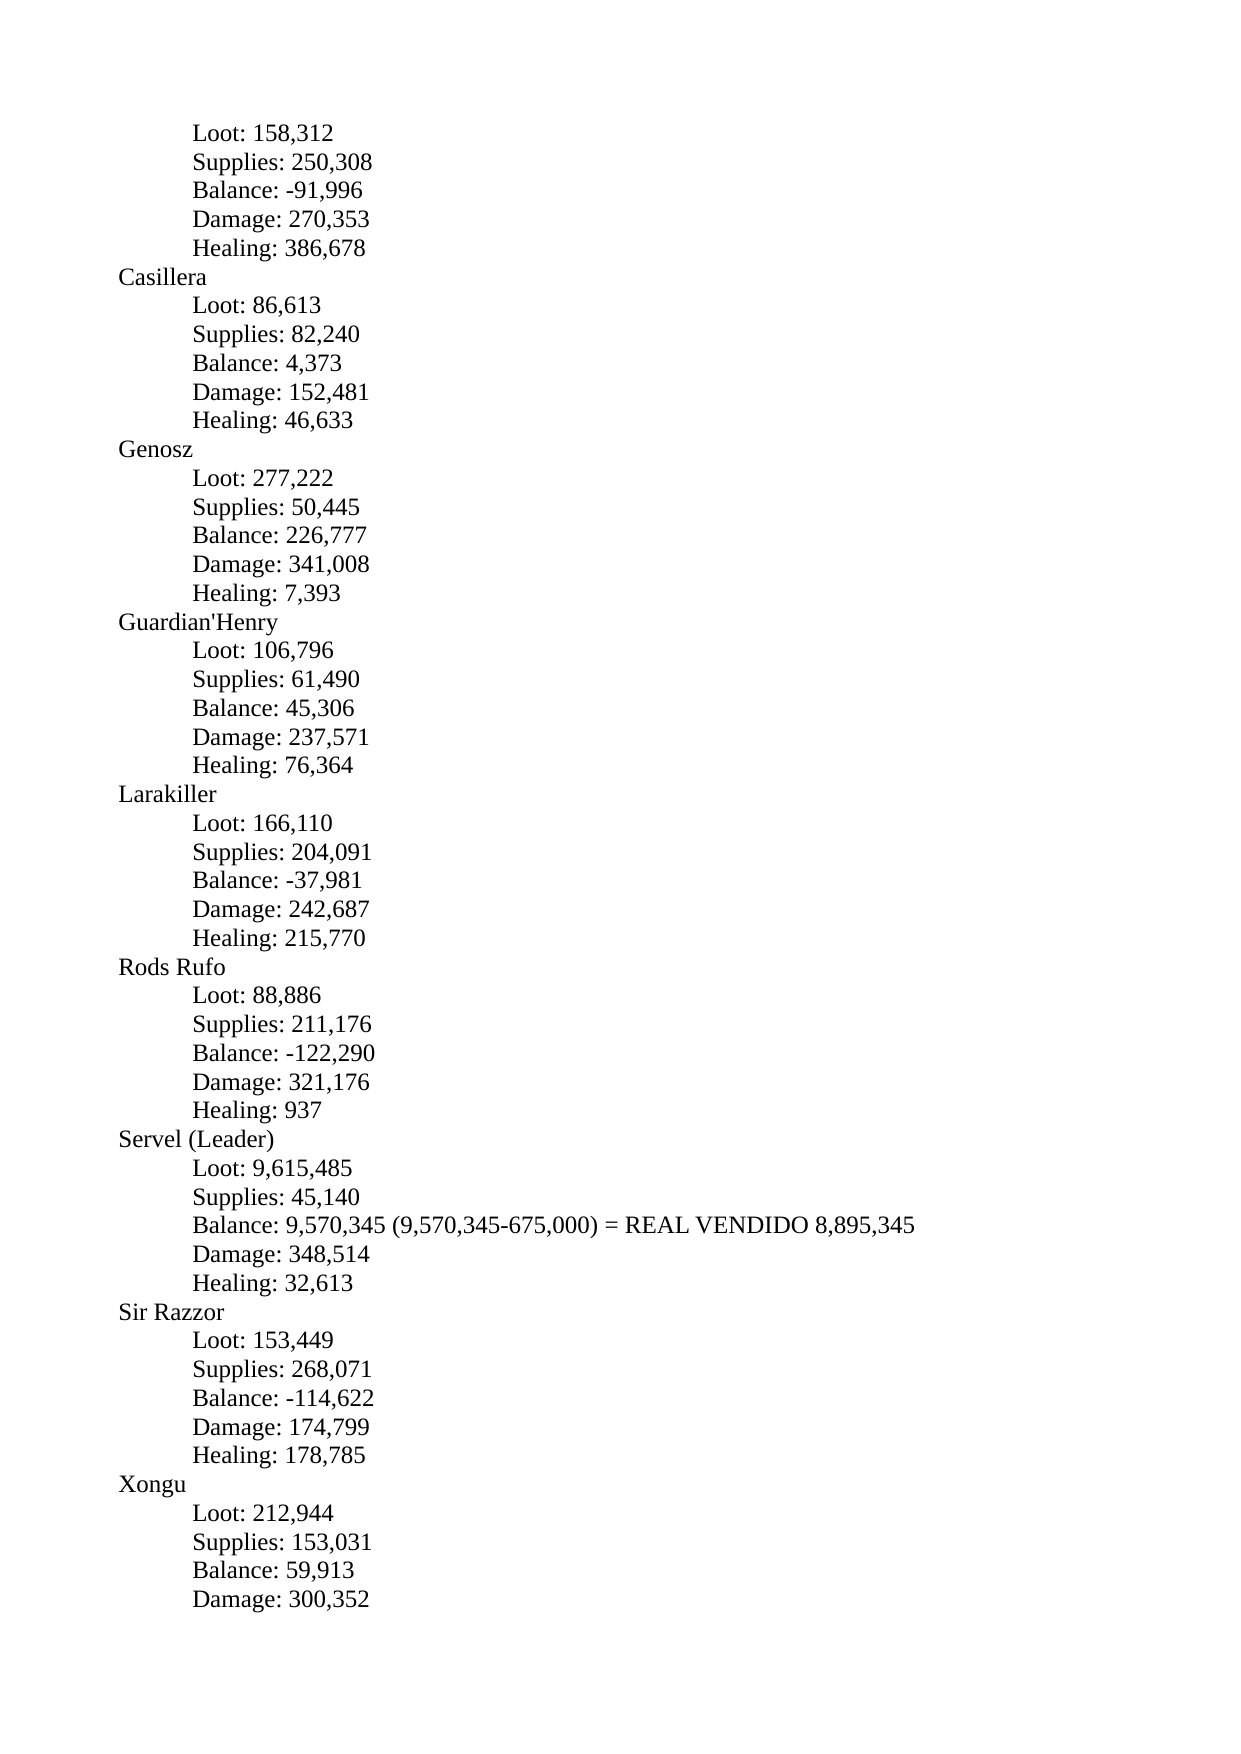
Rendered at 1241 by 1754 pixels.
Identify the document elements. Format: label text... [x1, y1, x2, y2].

text Loot: 86,613 [118, 291, 1122, 319]
text Supplies: 45,140 [118, 1182, 1122, 1211]
text Loot: 277,222 [118, 463, 1122, 492]
text Larakiller [118, 779, 1122, 808]
text Genosz [118, 434, 1122, 463]
text Loot: 153,449 [118, 1326, 1122, 1354]
text Supplies: 211,176 [118, 1009, 1122, 1038]
text Balance: 59,913 [118, 1556, 1122, 1584]
text Supplies: 153,031 [118, 1527, 1122, 1556]
text Loot: 106,796 [118, 636, 1122, 664]
text Balance: 4,373 [118, 348, 1122, 377]
text Balance: -91,996 [118, 176, 1122, 204]
text Healing: 76,364 [118, 751, 1122, 779]
text Supplies: 204,091 [118, 837, 1122, 866]
text Balance: 9,570,345 (9,570,345-675,000) = REAL VENDIDO 8,895,345 [118, 1211, 1122, 1239]
text Servel (Leader) [118, 1124, 1122, 1153]
text Damage: 341,008 [118, 549, 1122, 578]
text Damage: 270,353 [118, 204, 1122, 233]
text Loot: 158,312 [118, 118, 1122, 147]
text Casillera [118, 262, 1122, 291]
text Rods Rufo [118, 952, 1122, 981]
text Guardian'Henry [118, 607, 1122, 636]
text Supplies: 82,240 [118, 319, 1122, 348]
text Damage: 321,176 [118, 1067, 1122, 1096]
text Balance: -122,290 [118, 1038, 1122, 1067]
text Loot: 9,615,485 [118, 1153, 1122, 1182]
text Healing: 937 [118, 1096, 1122, 1124]
text Healing: 46,633 [118, 406, 1122, 434]
text Sir Razzor [118, 1297, 1122, 1326]
text Loot: 166,110 [118, 808, 1122, 837]
text Supplies: 61,490 [118, 664, 1122, 693]
text Supplies: 268,071 [118, 1354, 1122, 1383]
text Healing: 386,678 [118, 233, 1122, 262]
text Balance: 226,777 [118, 521, 1122, 549]
text Healing: 32,613 [118, 1268, 1122, 1297]
text Damage: 237,571 [118, 722, 1122, 751]
text Damage: 348,514 [118, 1239, 1122, 1268]
text Loot: 212,944 [118, 1498, 1122, 1527]
text Healing: 7,393 [118, 578, 1122, 607]
text Damage: 152,481 [118, 377, 1122, 406]
text Balance: -37,981 [118, 866, 1122, 894]
text Balance: -114,622 [118, 1383, 1122, 1412]
text Healing: 215,770 [118, 923, 1122, 952]
text Balance: 45,306 [118, 693, 1122, 722]
text Damage: 300,352 [118, 1584, 1122, 1613]
text Damage: 242,687 [118, 894, 1122, 923]
text Xongu [118, 1469, 1122, 1498]
text Healing: 178,785 [118, 1441, 1122, 1469]
text Loot: 88,886 [118, 981, 1122, 1009]
text Supplies: 50,445 [118, 492, 1122, 521]
text Supplies: 250,308 [118, 147, 1122, 176]
text Damage: 174,799 [118, 1412, 1122, 1441]
